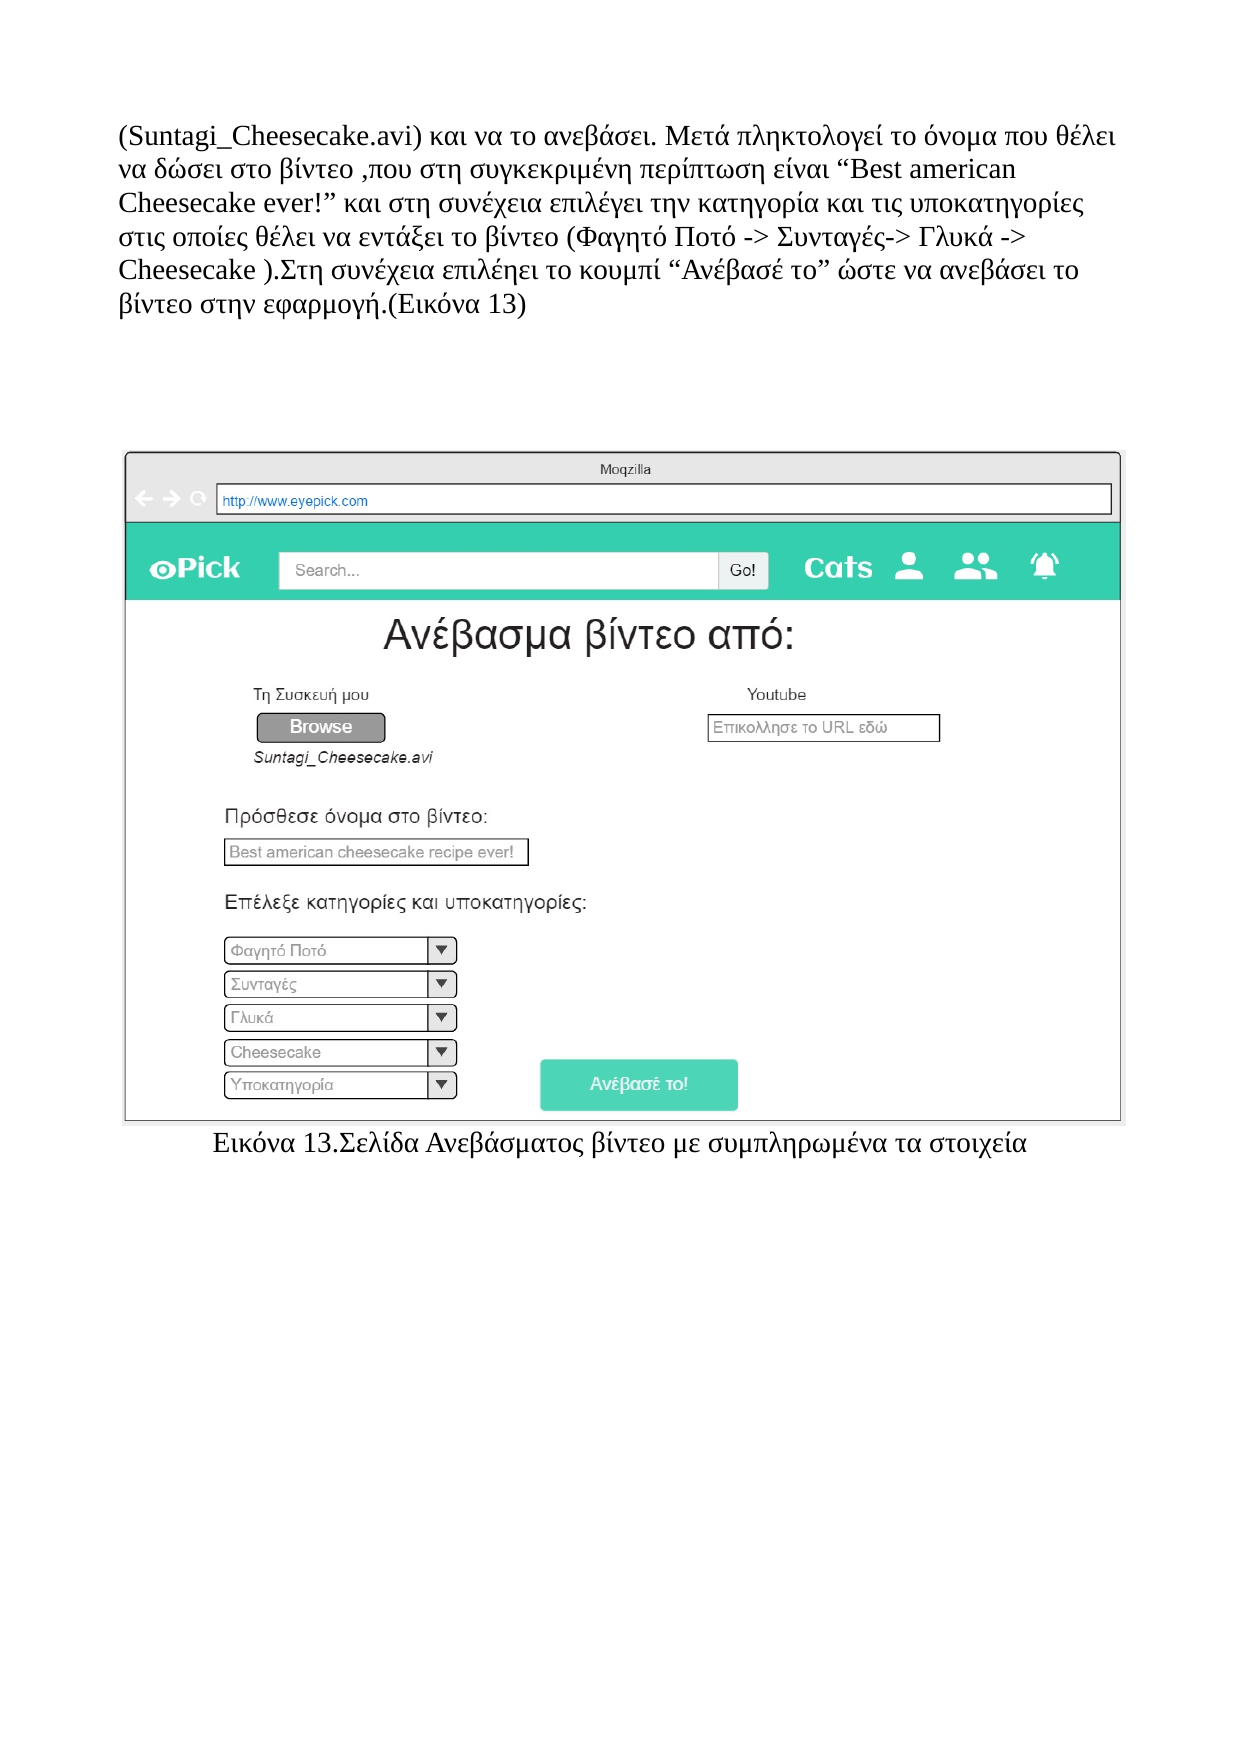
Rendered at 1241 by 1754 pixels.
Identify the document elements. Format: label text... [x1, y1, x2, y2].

picture [121, 450, 1126, 1126]
text (Suntagi_Cheesecake.avi) και να το ανεβάσει. Μετά πληκτολογεί το όνομα που θέλει να δώσει στο βίντεο ,που στη συγκεκριμένη περίπτωση είναι “Best american Cheesecake ever!” και στη συνέχεια επιλέγει την κατηγορία και τις υποκατηγορίες στις οποίες θέλει να εντάξει το βίντεο (Φαγητό Ποτό -> Συνταγές-> Γλυκά -> Cheesecake ).Στη συνέχεια επιλέηει το κουμπί “Ανέβασέ το” ώστε να ανεβάσει το βίντεο στην εφαρμογή.(Εικόνα 13) [118, 118, 1122, 319]
text Εικόνα 13.Σελίδα Ανεβάσματος βίντεο με συμπληρωμένα τα στοιχεία [118, 420, 1122, 1159]
